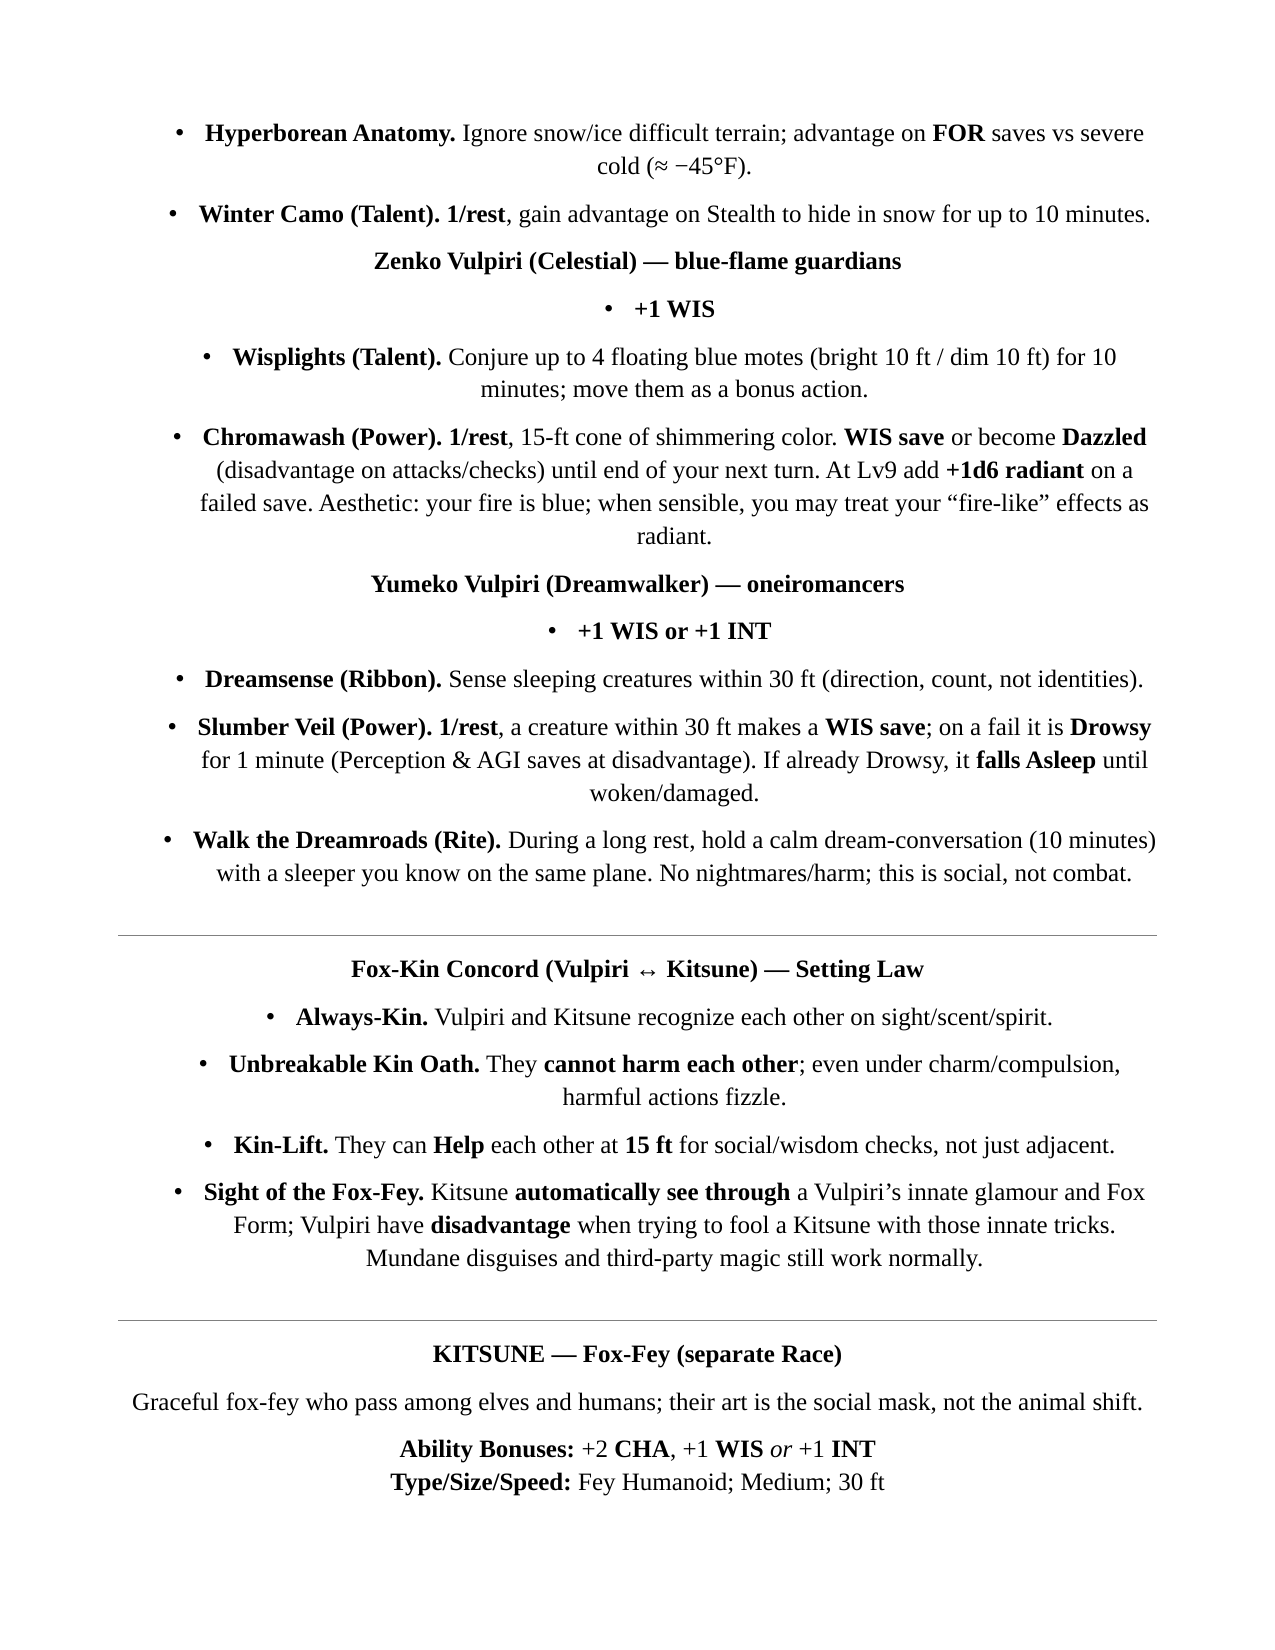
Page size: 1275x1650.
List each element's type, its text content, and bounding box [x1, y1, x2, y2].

subtitle Fox-Kin Concord (Vulpiri ↔ Kitsune) — Setting Law [118, 954, 1157, 983]
list Walk the Dreamroads (Rite). During a long rest, hold a calm dream-conversation (10 minutes) with a sleeper you know on the same plane. No nightmares/harm; this is social, not combat. [162, 825, 1157, 887]
text Graceful fox-fey who pass among elves and humans; their art is the social mask, not the animal shift. [118, 1387, 1157, 1415]
text Ability Bonuses: +2 CHA, +1 WIS or +1 INT Type/Size/Speed: Fey Humanoid; Medium; 30 ft [118, 1434, 1157, 1496]
list Dreamsense (Ribbon). Sense sleeping creatures within 30 ft (direction, count, not identities). [162, 664, 1157, 693]
list Always-Kin. Vulpiri and Kitsune recognize each other on sight/scent/spirit. [162, 1002, 1157, 1030]
subtitle Zenko Vulpiri (Celestial) — blue-flame guardians [118, 246, 1157, 275]
list +1 WIS [162, 294, 1157, 323]
list Slumber Veil (Power). 1/rest, a creature within 30 ft makes a WIS save; on a fail it is Drowsy for 1 minute (Perception & AGI saves at disadvantage). If already Drowsy, it falls Asleep until woken/damaged. [162, 712, 1157, 806]
list Kin-Lift. They can Help each other at 15 ft for social/wisdom checks, not just adjacent. [162, 1130, 1157, 1158]
list Unbreakable Kin Oath. They cannot harm each other; even under charm/compulsion, harmful actions fizzle. [162, 1049, 1157, 1111]
list Hyperborean Anatomy. Ignore snow/ice difficult terrain; advantage on FOR saves vs severe cold (≈ −45°F). [162, 118, 1157, 180]
subtitle KITSUNE — Fox-Fey (separate Race) [118, 1339, 1157, 1368]
subtitle Yumeko Vulpiri (Dreamwalker) — oneiromancers [118, 569, 1157, 598]
list Winter Camo (Talent). 1/rest, gain advantage on Stealth to hide in snow for up to 10 minutes. [162, 199, 1157, 227]
list +1 WIS or +1 INT [162, 616, 1157, 645]
list Chromawash (Power). 1/rest, 15-ft cone of shimmering color. WIS save or become Dazzled (disadvantage on attacks/checks) until end of your next turn. At Lv9 add +1d6 radiant on a failed save. Aesthetic: your fire is blue; when sensible, you may treat your “fire-like” effects as radiant. [162, 422, 1157, 550]
list Sight of the Fox-Fey. Kitsune automatically see through a Vulpiri’s innate glamour and Fox Form; Vulpiri have disadvantage when trying to fool a Kitsune with those innate tricks. Mundane disguises and third-party magic still work normally. [162, 1177, 1157, 1272]
list Wisplights (Talent). Conjure up to 4 floating blue motes (bright 10 ft / dim 10 ft) for 10 minutes; move them as a bonus action. [162, 342, 1157, 403]
